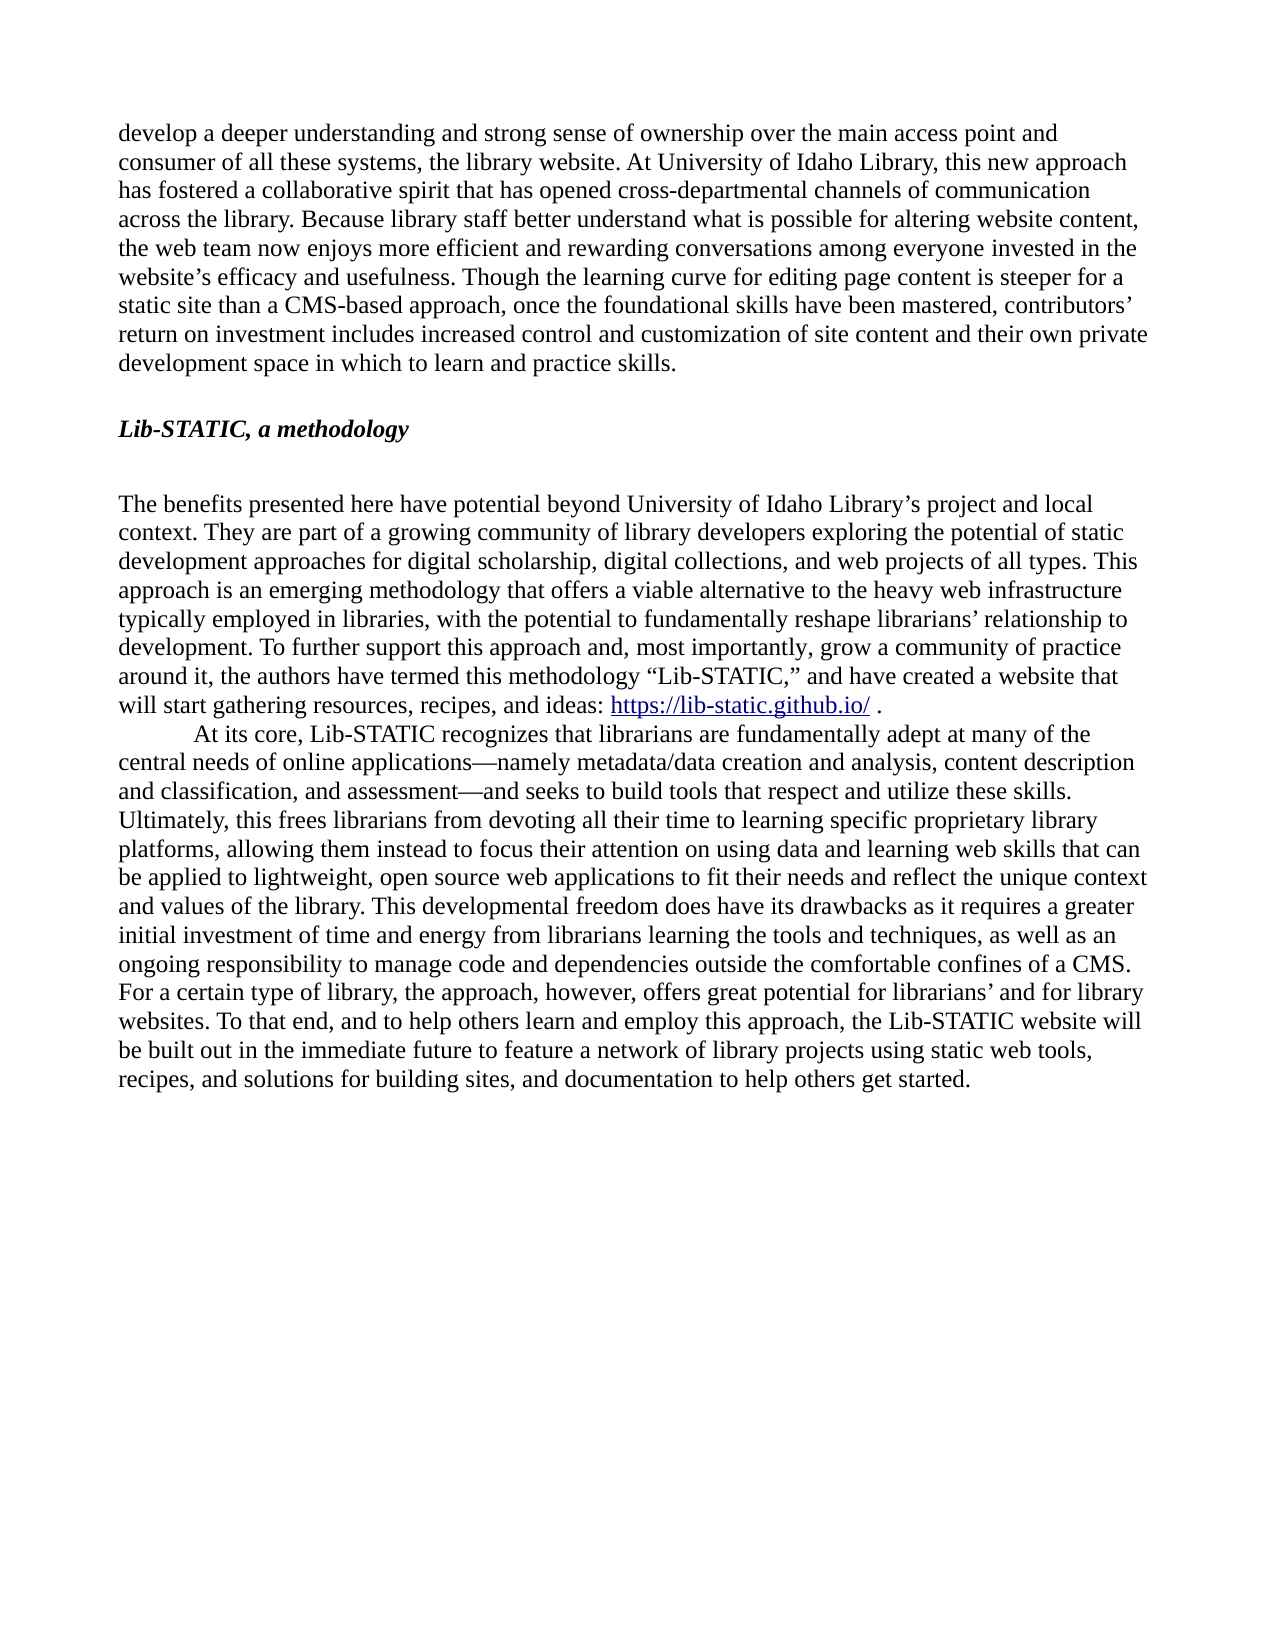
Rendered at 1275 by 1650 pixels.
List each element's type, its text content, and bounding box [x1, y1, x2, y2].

text The benefits presented here have potential beyond University of Idaho Library’s project and local context. They are part of a growing community of library developers exploring the potential of static development approaches for digital scholarship, digital collections, and web projects of all types. This approach is an emerging methodology that offers a viable alternative to the heavy web infrastructure typically employed in libraries, with the potential to fundamentally reshape librarians’ relationship to development. To further support this approach and, most importantly, grow a community of practice around it, the authors have termed this methodology “Lib-STATIC,” and have created a website that will start gathering resources, recipes, and ideas: https://lib-static.github.io/ . [118, 489, 1157, 719]
text develop a deeper understanding and strong sense of ownership over the main access point and consumer of all these systems, the library website. At University of Idaho Library, this new approach has fostered a collaborative spirit that has opened cross-departmental channels of communication across the library. Because library staff better understand what is possible for altering website content, the web team now enjoys more efficient and rewarding conversations among everyone invested in the website’s efficacy and usefulness. Though the learning curve for editing page content is steeper for a static site than a CMS-based approach, once the foundational skills have been mastered, contributors’ return on investment includes increased control and customization of site content and their own private development space in which to learn and practice skills. [118, 118, 1157, 377]
text At its core, Lib-STATIC recognizes that librarians are fundamentally adept at many of the central needs of online applications—namely metadata/data creation and analysis, content description and classification, and assessment—and seeks to build tools that respect and utilize these skills. Ultimately, this frees librarians from devoting all their time to learning specific proprietary library platforms, allowing them instead to focus their attention on using data and learning web skills that can be applied to lightweight, open source web applications to fit their needs and reflect the unique context and values of the library. This developmental freedom does have its drawbacks as it requires a greater initial investment of time and energy from librarians learning the tools and techniques, as well as an ongoing responsibility to manage code and dependencies outside the comfortable confines of a CMS. For a certain type of library, the approach, however, offers great potential for librarians’ and for library websites. To that end, and to help others learn and employ this approach, the Lib-STATIC website will be built out in the immediate future to feature a network of library projects using static web tools, recipes, and solutions for building sites, and documentation to help others get started. [118, 719, 1157, 1092]
subtitle Lib-STATIC, a methodology [118, 414, 1098, 443]
